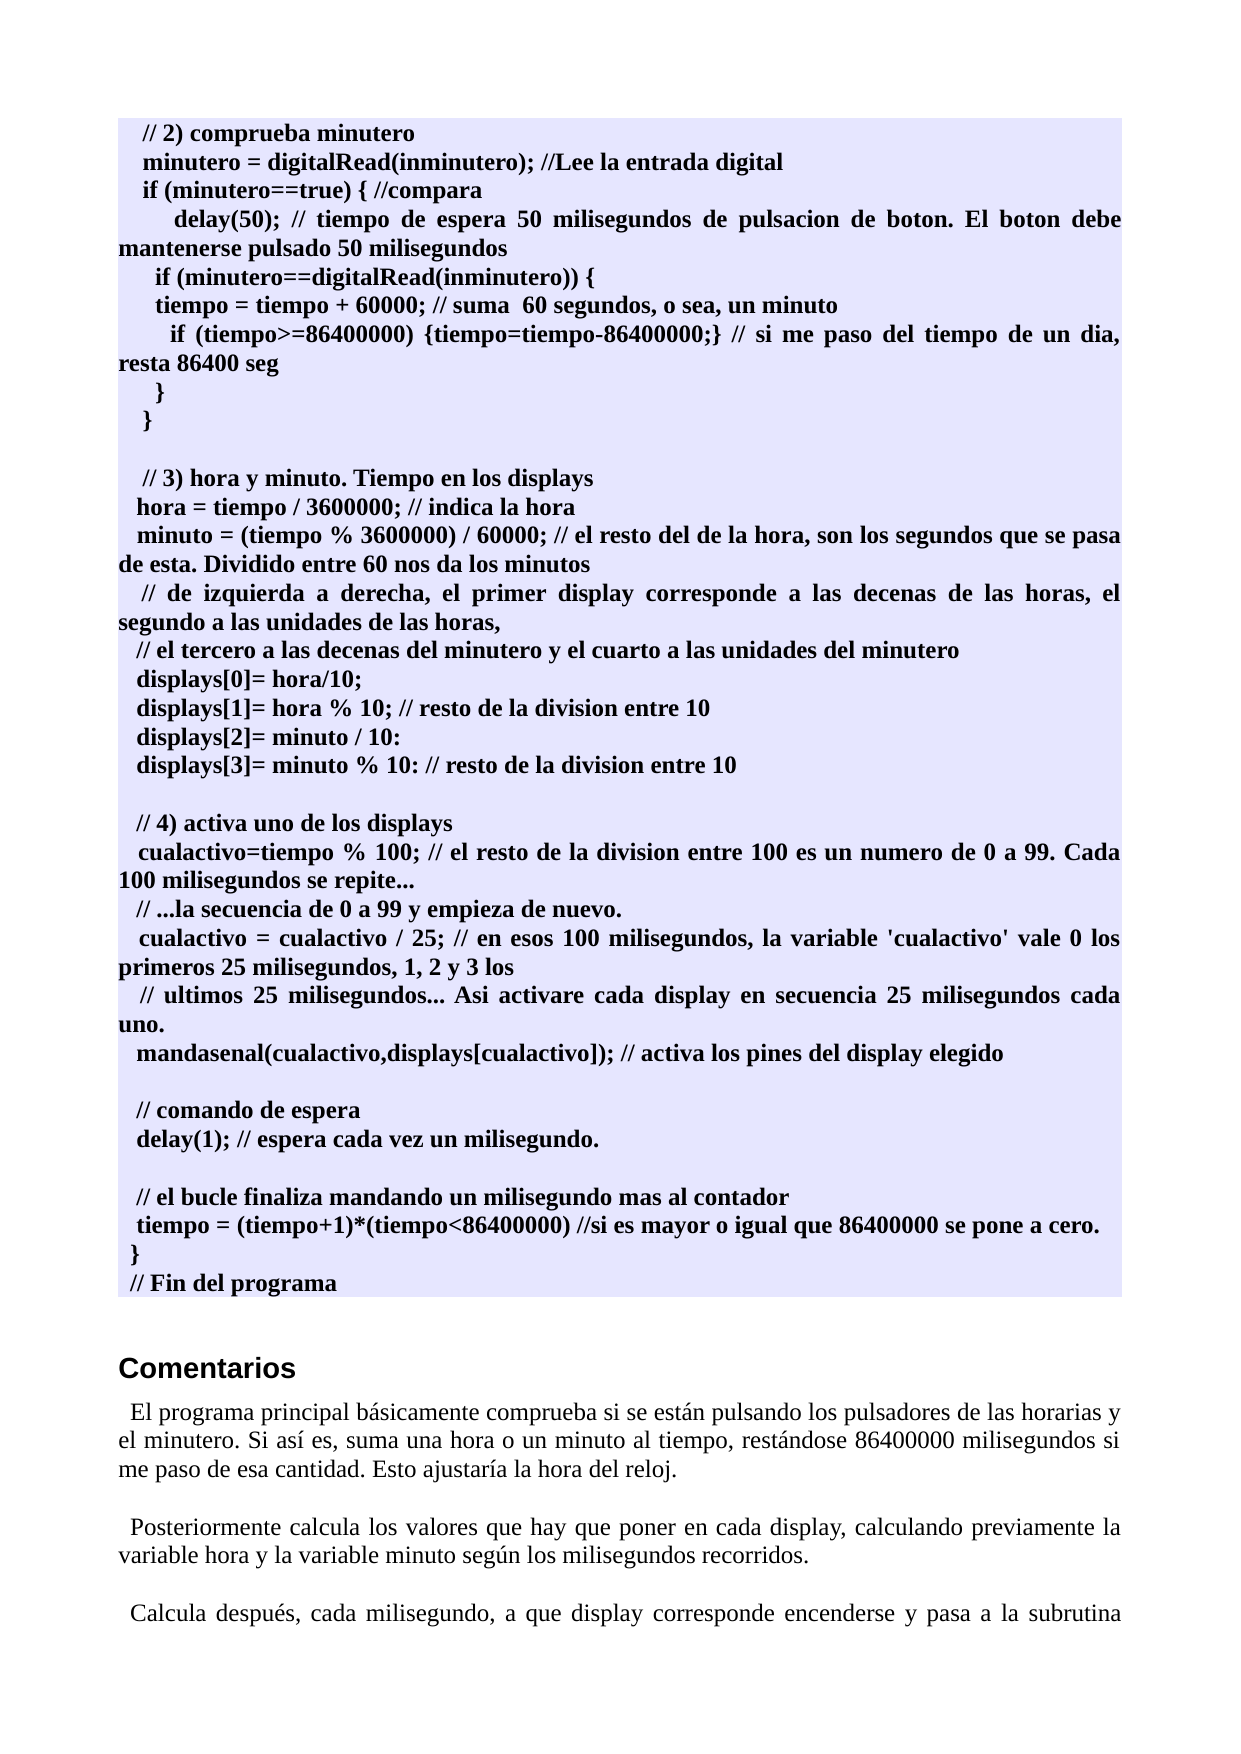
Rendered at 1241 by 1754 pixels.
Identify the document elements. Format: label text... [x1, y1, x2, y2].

text Posteriormente calcula los valores que hay que poner en cada display, calculando previamente la variable hora y la variable minuto según los milisegundos recorridos. [118, 1512, 1122, 1569]
text delay(1); // espera cada vez un milisegundo. [118, 1124, 1122, 1153]
text // de izquierda a derecha, el primer display corresponde a las decenas de las horas, el segundo a las unidades de las horas, [118, 578, 1122, 636]
text displays[0]= hora/10; [118, 664, 1122, 693]
text } [118, 377, 1122, 406]
text displays[1]= hora % 10; // resto de la division entre 10 [118, 693, 1122, 722]
text // 3) hora y minuto. Tiempo en los displays [118, 463, 1122, 492]
text minuto = (tiempo % 3600000) / 60000; // el resto del de la hora, son los segundos que se pasa de esta. Dividido entre 60 nos da los minutos [118, 521, 1122, 578]
text // el bucle finaliza mandando un milisegundo mas al contador [118, 1182, 1122, 1211]
text // 2) comprueba minutero [118, 118, 1122, 147]
text // ultimos 25 milisegundos... Asi activare cada display en secuencia 25 milisegundos cada uno. [118, 981, 1122, 1038]
text // Fin del programa [118, 1268, 1122, 1297]
text minutero = digitalRead(inminutero); //Lee la entrada digital [118, 147, 1122, 176]
text if (tiempo>=86400000) {tiempo=tiempo-86400000;} // si me paso del tiempo de un dia, resta 86400 seg [118, 319, 1122, 377]
text cualactivo = cualactivo / 25; // en esos 100 milisegundos, la variable 'cualactivo' vale 0 los primeros 25 milisegundos, 1, 2 y 3 los [118, 923, 1122, 981]
text Calcula después, cada milisegundo, a que display corresponde encenderse y pasa a la subrutina [118, 1598, 1122, 1627]
text hora = tiempo / 3600000; // indica la hora [118, 492, 1122, 521]
text // comando de espera [118, 1096, 1122, 1124]
subtitle Comentarios [118, 1351, 1122, 1384]
text El programa principal básicamente comprueba si se están pulsando los pulsadores de las horarias y el minutero. Si así es, suma una hora o un minuto al tiempo, restándose 86400000 milisegundos si me paso de esa cantidad. Esto ajustaría la hora del reloj. [118, 1397, 1122, 1483]
text // ...la secuencia de 0 a 99 y empieza de nuevo. [118, 894, 1122, 923]
text displays[3]= minuto % 10: // resto de la division entre 10 [118, 751, 1122, 779]
text } [118, 1239, 1122, 1268]
text displays[2]= minuto / 10: [118, 722, 1122, 751]
text if (minutero==true) { //compara [118, 176, 1122, 204]
text tiempo = (tiempo+1)*(tiempo<86400000) //si es mayor o igual que 86400000 se pone a cero. [118, 1211, 1122, 1239]
text if (minutero==digitalRead(inminutero)) { [118, 262, 1122, 291]
text delay(50); // tiempo de espera 50 milisegundos de pulsacion de boton. El boton debe mantenerse pulsado 50 milisegundos [118, 204, 1122, 262]
text // el tercero a las decenas del minutero y el cuarto a las unidades del minutero [118, 636, 1122, 664]
text cualactivo=tiempo % 100; // el resto de la division entre 100 es un numero de 0 a 99. Cada 100 milisegundos se repite... [118, 837, 1122, 894]
text mandasenal(cualactivo,displays[cualactivo]); // activa los pines del display elegido [118, 1038, 1122, 1067]
text } [118, 406, 1122, 434]
text tiempo = tiempo + 60000; // suma 60 segundos, o sea, un minuto [118, 291, 1122, 319]
text // 4) activa uno de los displays [118, 808, 1122, 837]
